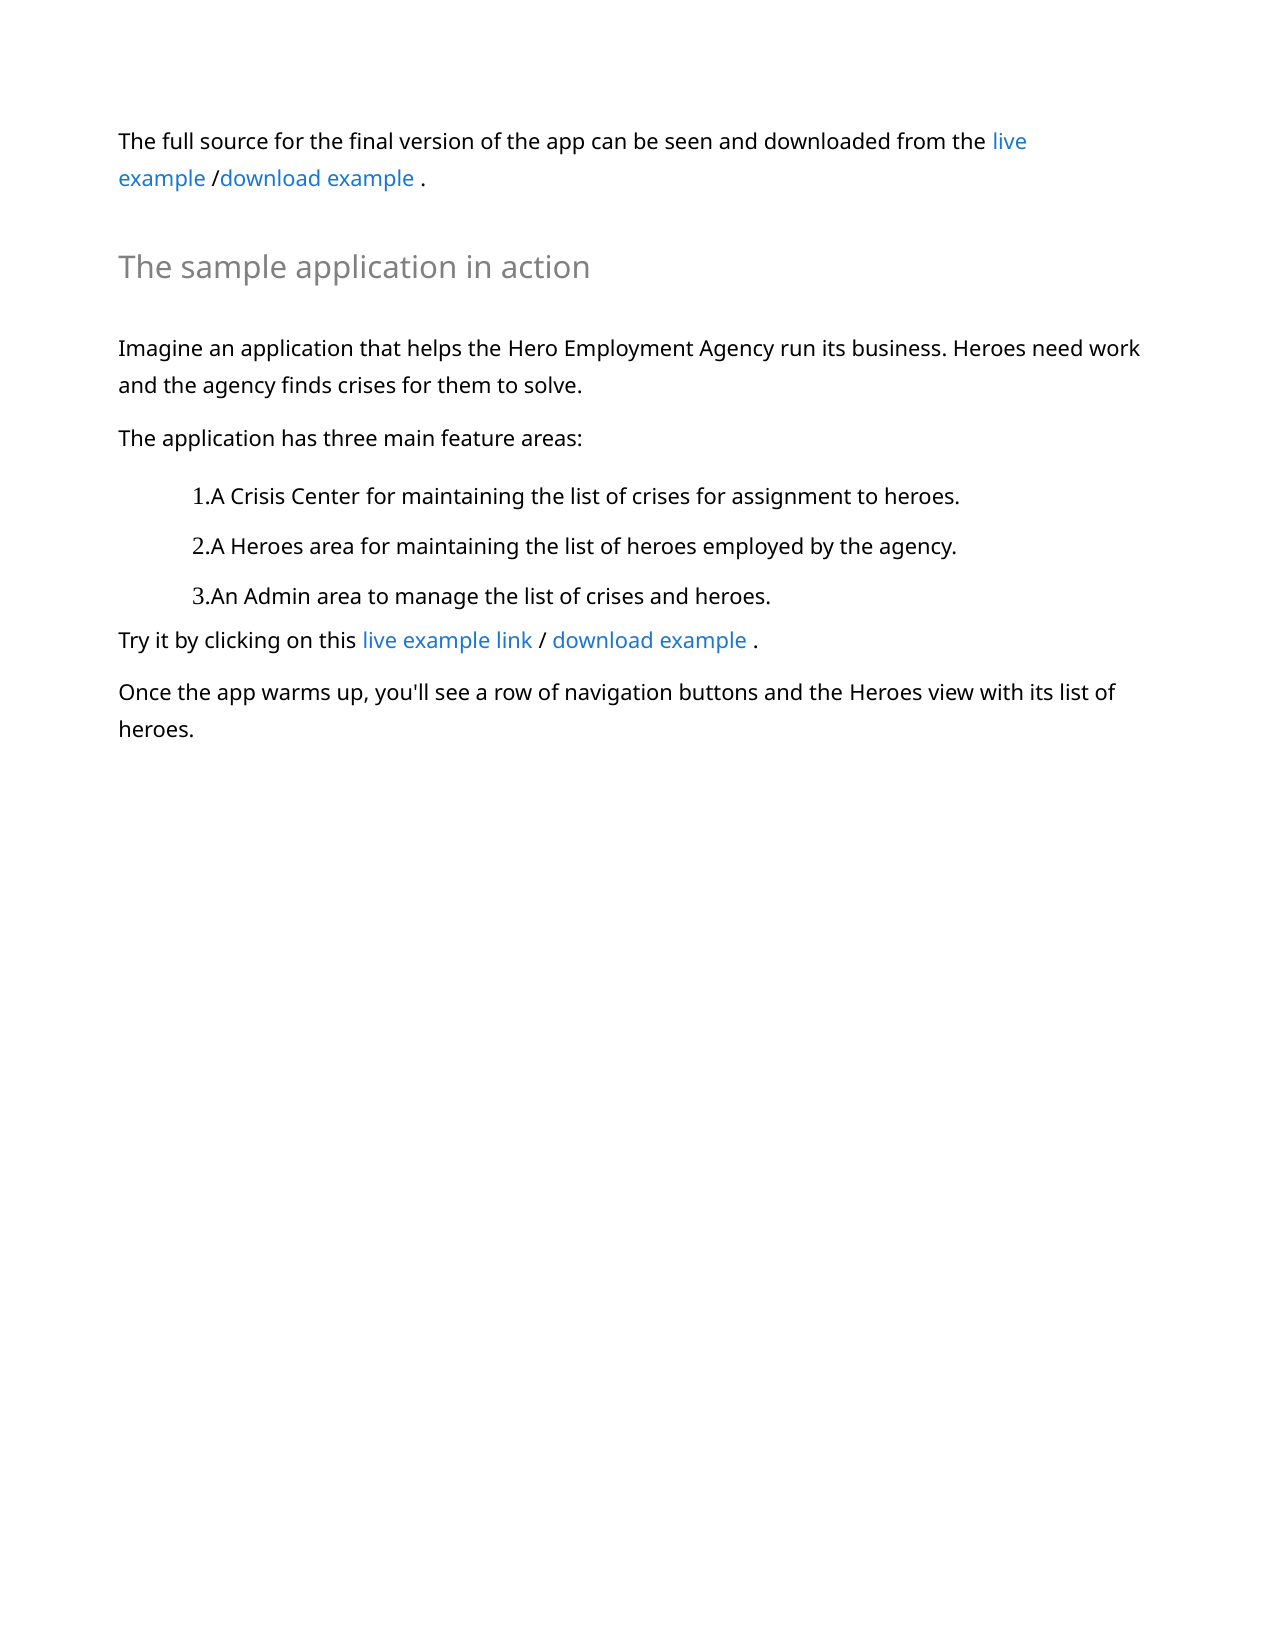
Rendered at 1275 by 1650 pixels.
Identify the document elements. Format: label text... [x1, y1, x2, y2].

text The application has three main feature areas: [118, 415, 1157, 452]
text Try it by clicking on this live example link / download example . [118, 617, 1157, 654]
list A Crisis Center for maintaining the list of crises for assignment to heroes. [118, 473, 1157, 511]
text Once the app warms up, you'll see a row of navigation buttons and the Heroes view with its list of heroes. [118, 669, 1157, 744]
list An Admin area to manage the list of crises and heroes. [118, 573, 1157, 611]
text Imagine an application that helps the Hero Employment Agency run its business. Heroes need work and the agency finds crises for them to solve. [118, 325, 1157, 400]
list A Heroes area for maintaining the list of heroes employed by the agency. [118, 523, 1157, 561]
text The full source for the final version of the app can be seen and downloaded from the live example /download example . [118, 118, 1157, 193]
subtitle The sample application in action [118, 245, 1157, 288]
